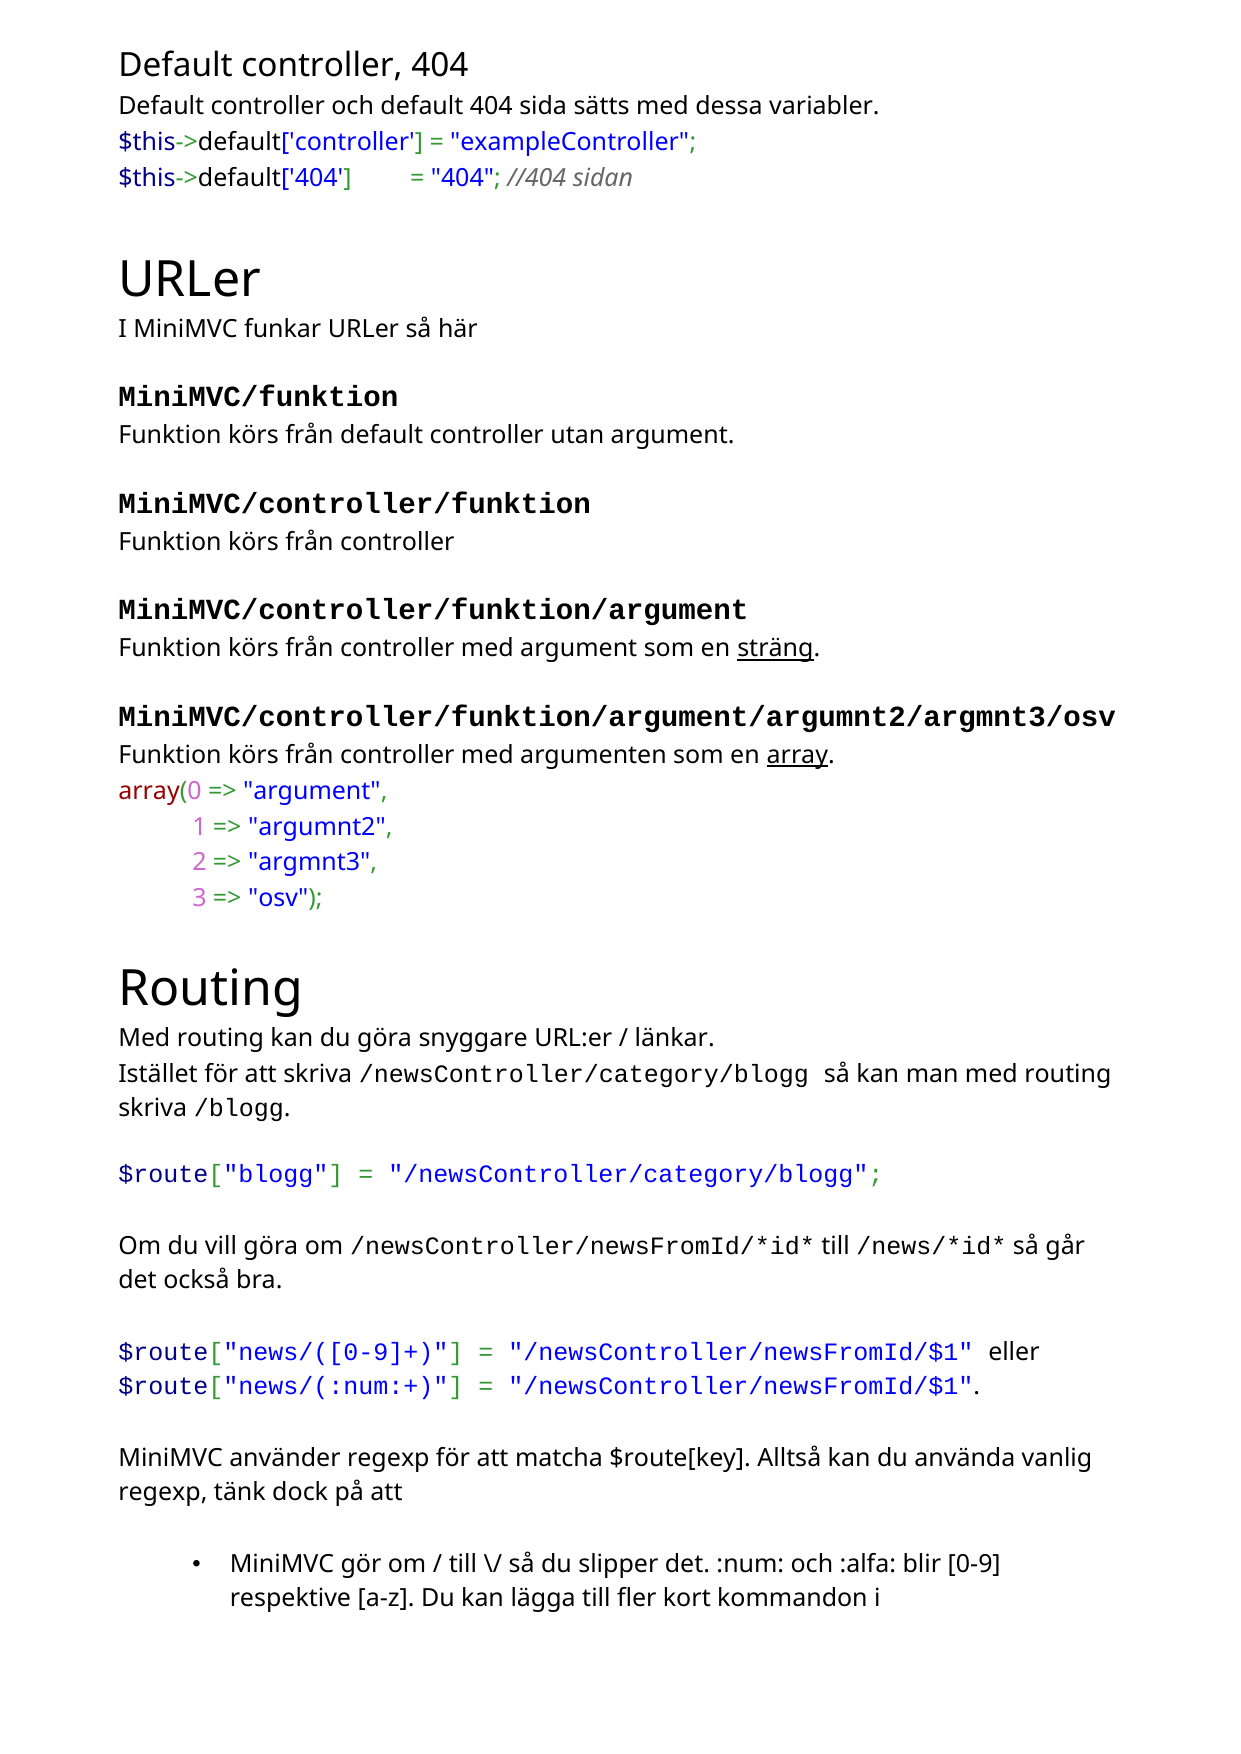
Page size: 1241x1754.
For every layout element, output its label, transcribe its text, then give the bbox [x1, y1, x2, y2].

text Default controller, 404 [118, 41, 1122, 86]
text Funktion körs från controller [118, 523, 1122, 558]
text MiniMVC/controller/funktion/argument [118, 595, 1122, 628]
text Funktion körs från controller med argumenten som en array. [118, 736, 1122, 771]
text MiniMVC/funktion [118, 382, 1122, 415]
text $route["news/([0-9]+)"] = "/newsController/newsFromId/$1" eller $route["news/(:num:+)"] = "/newsController/newsFromId/$1". [118, 1333, 1122, 1402]
text Om du vill göra om /newsController/newsFromId/*id* till /news/*id* så går det också bra. [118, 1227, 1122, 1296]
text Med routing kan du göra snyggare URL:er / länkar. [118, 1019, 1122, 1054]
list MiniMVC gör om / till \/ så du slipper det. :num: och :alfa: blir [0-9] respektive [a-z]. Du kan lägga till fler kort kommandon i [192, 1545, 1122, 1613]
text Routing [118, 951, 1122, 1019]
text Istället för att skriva /newsController/category/blogg så kan man med routing skriva /blogg. [118, 1055, 1122, 1124]
text MiniMVC/controller/funktion/argument/argumnt2/argmnt3/osv [118, 702, 1122, 735]
text 3 => "osv"); [118, 880, 1122, 914]
text array(0 => "argument", [118, 772, 1122, 806]
text I MiniMVC funkar URLer så här [118, 311, 1122, 345]
text $this->default['controller'] = "exampleController"; [118, 124, 1122, 158]
text Funktion körs från default controller utan argument. [118, 417, 1122, 451]
text Default controller och default 404 sida sätts med dessa variabler. [118, 88, 1122, 122]
text 1 => "argumnt2", [118, 808, 1122, 842]
text MiniMVC/controller/funktion [118, 489, 1122, 522]
text 2 => "argmnt3", [118, 844, 1122, 878]
text URLer [118, 242, 1122, 311]
text Funktion körs från controller med argument som en sträng. [118, 630, 1122, 664]
text $route["blogg"] = "/newsController/category/blogg"; [118, 1162, 1122, 1190]
text $this->default['404'] = "404"; //404 sidan [118, 159, 1122, 193]
text MiniMVC använder regexp för att matcha $route[key]. Alltså kan du använda vanlig regexp, tänk dock på att [118, 1439, 1122, 1508]
